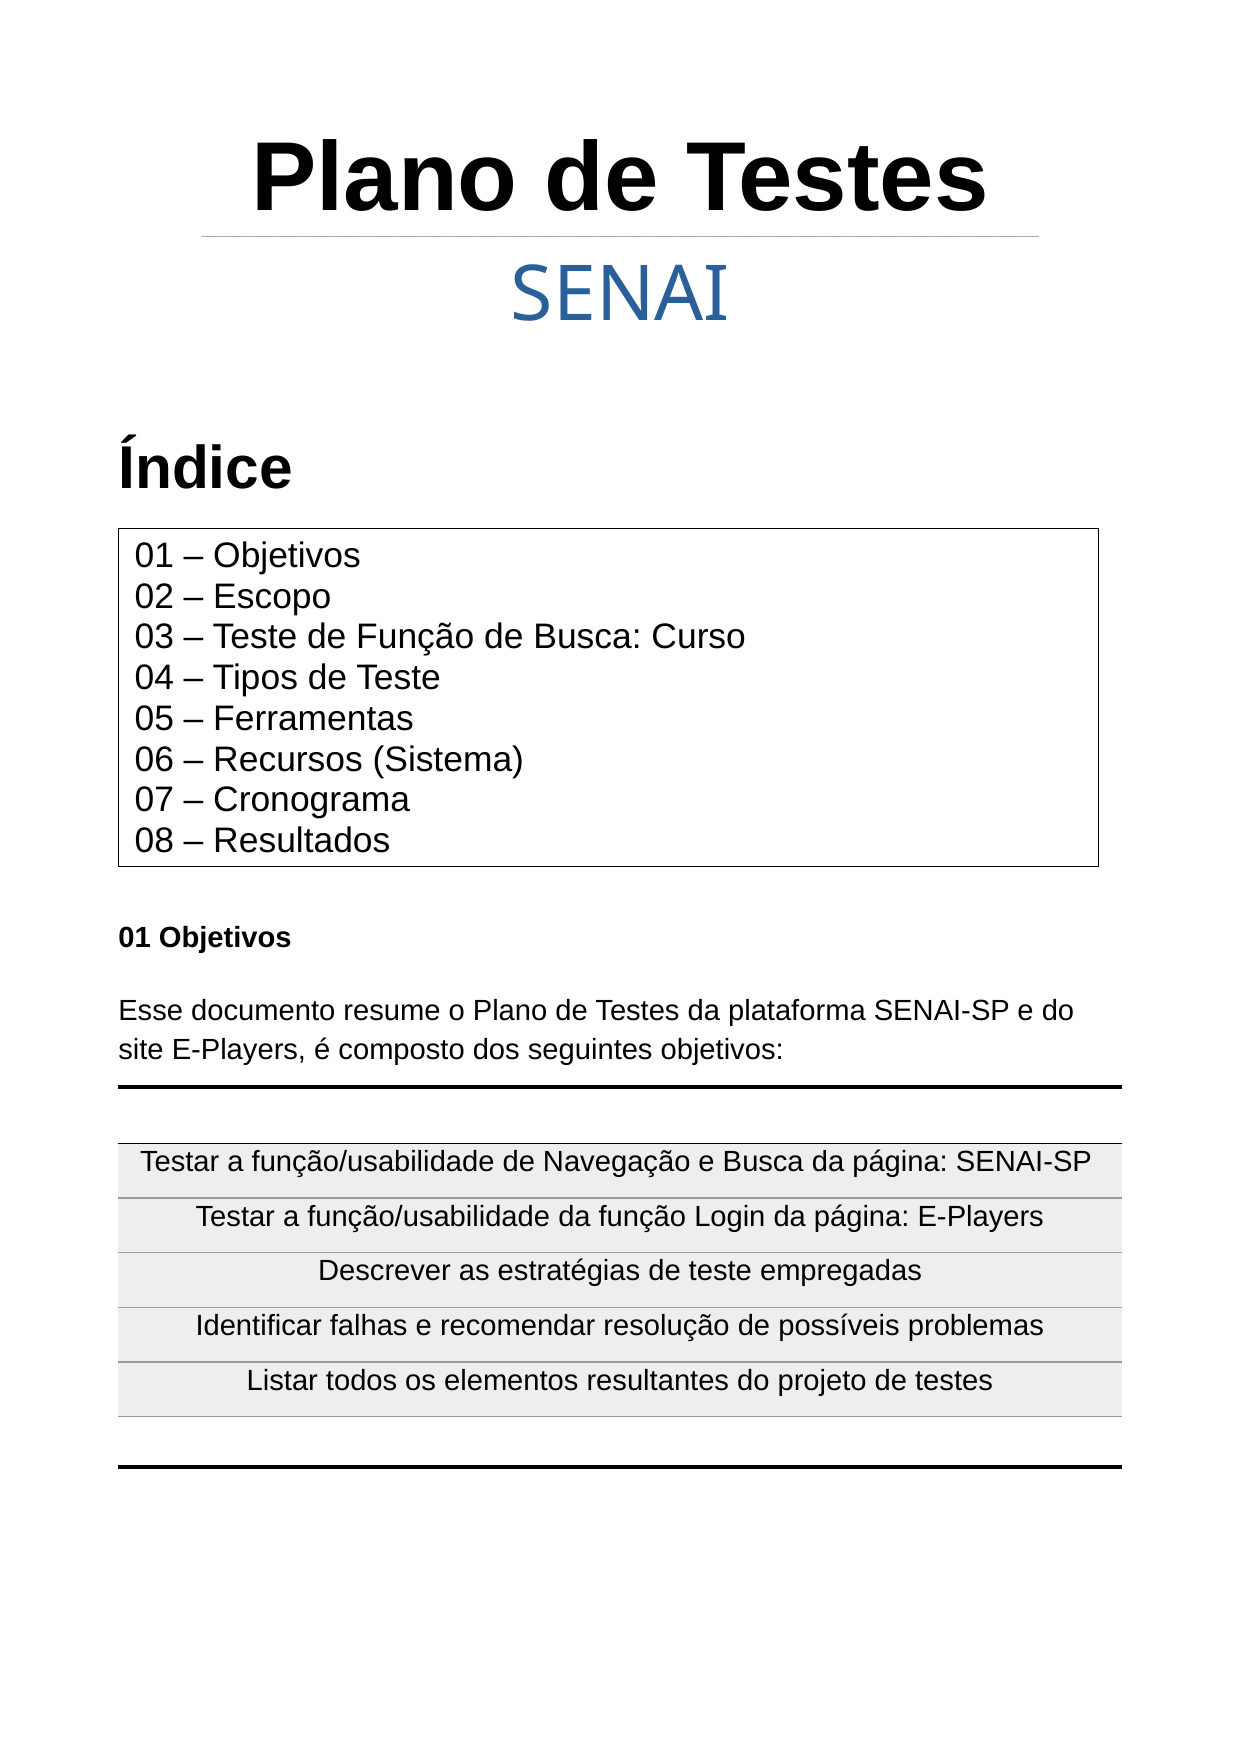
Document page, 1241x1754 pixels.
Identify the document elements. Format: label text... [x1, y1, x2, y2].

table_cell [118, 1417, 1122, 1465]
text SENAI [118, 238, 1122, 343]
table_cell Identificar falhas e recomendar resolução de possíveis problemas [118, 1308, 1122, 1361]
table_cell Descrever as estratégias de teste empregadas [118, 1253, 1122, 1306]
table_header [118, 1089, 1122, 1142]
text Esse documento resume o Plano de Testes da plataforma SENAI-SP e do site E-Players, é composto dos seguintes objetivos: [118, 993, 1122, 1066]
text ____________________________________________________________________________________________________________________________________________________________________________________________________________________________________________________________________________ [118, 231, 1122, 238]
title Índice [118, 432, 1122, 501]
table_cell Testar a função/usabilidade da função Login da página: E-Players [118, 1199, 1122, 1252]
table_cell Listar todos os elementos resultantes do projeto de testes [118, 1363, 1122, 1416]
table_header 01 – Objetivos 02 – Escopo 03 – Teste de Função de Busca: Curso 04 – Tipos de Teste 05 – Ferramentas 06 – Recursos (Sistema) 07 – Cronograma 08 – Resultados [119, 529, 1098, 866]
subtitle 01 Objetivos [118, 920, 1122, 954]
table_cell Testar a função/usabilidade de Navegação e Busca da página: SENAI-SP [118, 1144, 1122, 1197]
title Plano de Testes [118, 118, 1122, 231]
